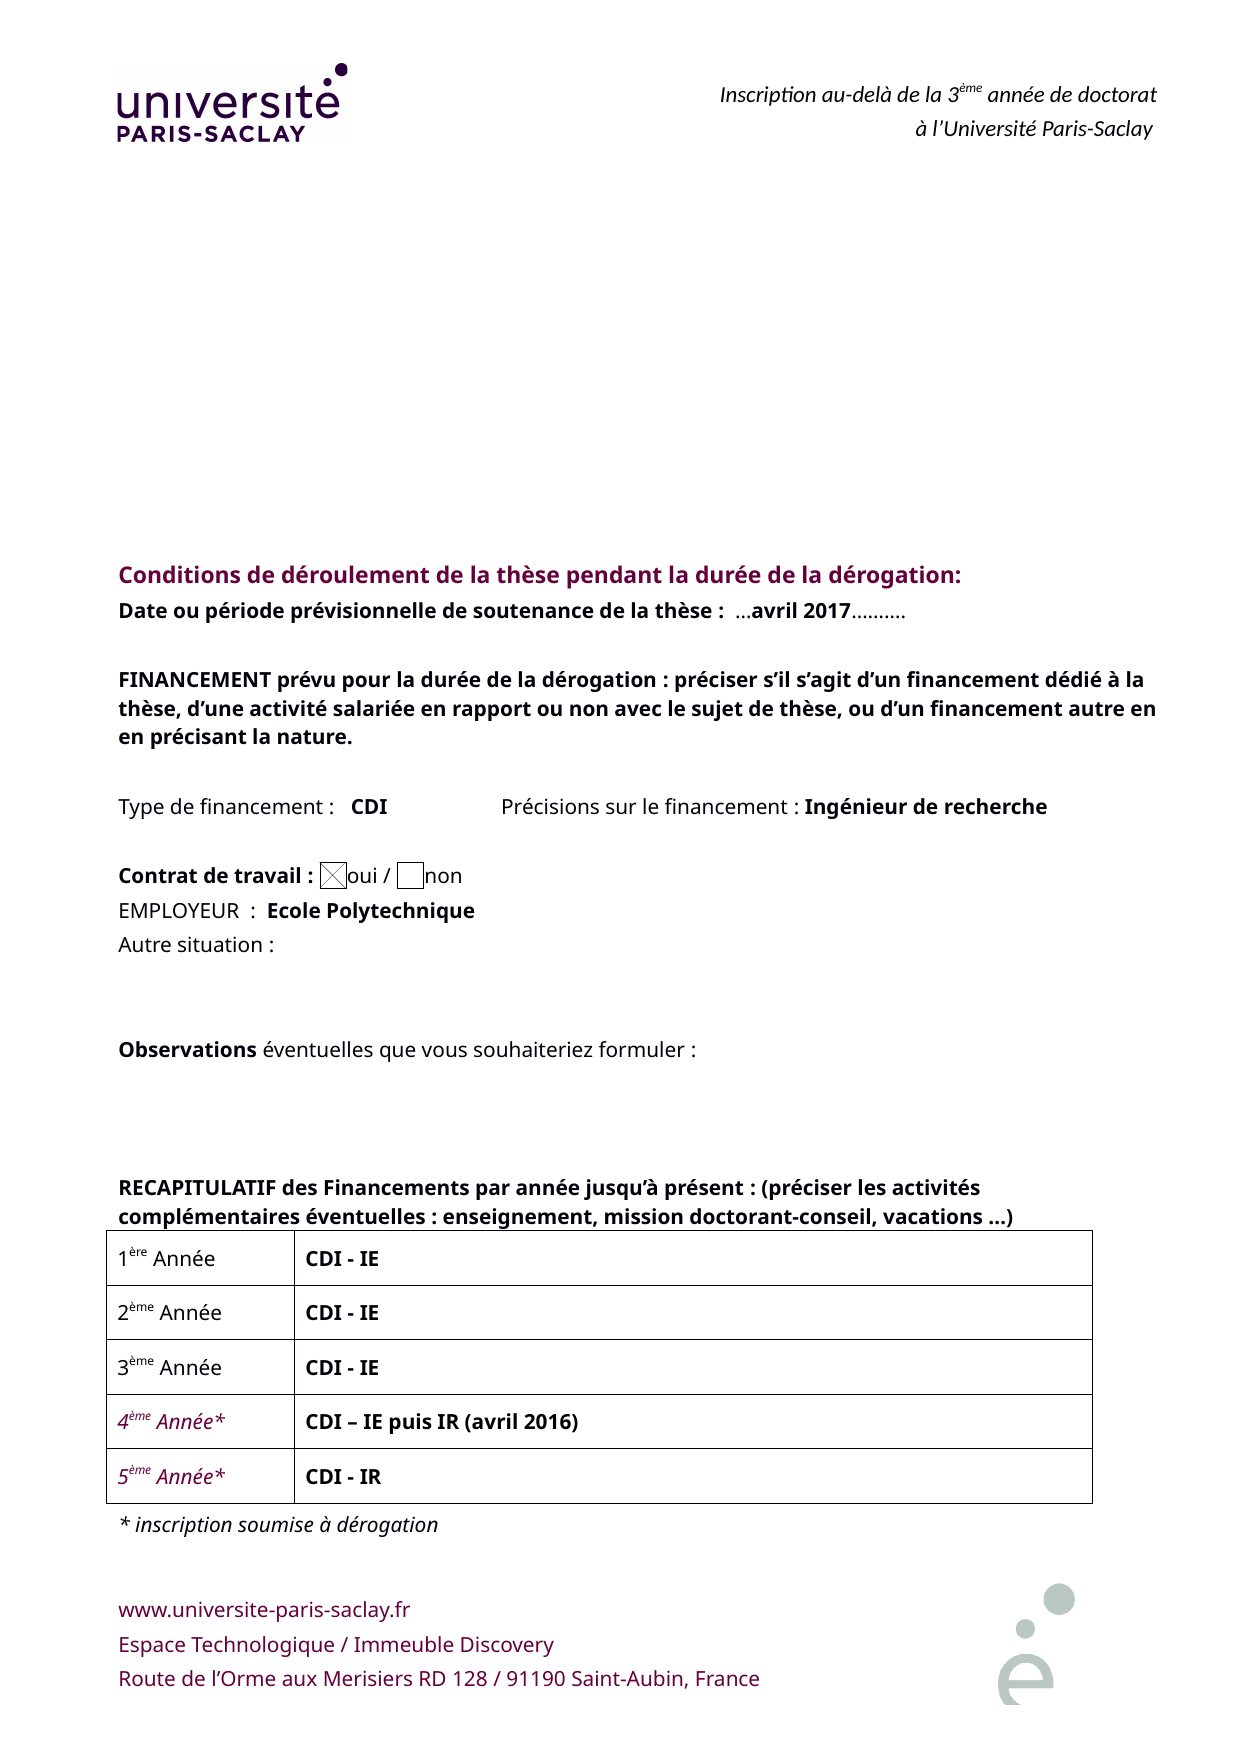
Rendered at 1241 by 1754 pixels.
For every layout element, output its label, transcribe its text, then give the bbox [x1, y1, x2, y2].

text * inscription soumise à dérogation [118, 1510, 1152, 1538]
table_header CDI - IE [295, 1231, 1092, 1285]
table_header 1ère Année [107, 1231, 294, 1285]
text Observations éventuelles que vous souhaiteriez formuler : [118, 1035, 1152, 1063]
text Contrat de travail : oui / non [118, 861, 1152, 890]
text Date ou période prévisionnelle de soutenance de la thèse : …avril 2017………. [118, 596, 1166, 625]
table_cell CDI - IR [295, 1449, 1092, 1503]
picture [991, 1574, 1086, 1705]
table_cell CDI – IE puis IR (avril 2016) [295, 1395, 1092, 1448]
picture [117, 63, 348, 142]
table_cell 4ème Année* [107, 1395, 294, 1448]
table_cell 3ème Année [107, 1340, 294, 1394]
table_cell 5ème Année* [107, 1449, 294, 1503]
text EMPLOYEUR : Ecole Polytechnique [118, 896, 1152, 924]
text RECAPITULATIF des Financements par année jusqu’à présent : (préciser les activités complémentaires éventuelles : enseignement, mission doctorant-conseil, vacations …) [118, 1173, 1152, 1230]
table_cell 2ème Année [107, 1286, 294, 1339]
table_cell CDI - IE [295, 1286, 1092, 1339]
text Autre situation : [118, 931, 1152, 959]
text Conditions de déroulement de la thèse pendant la durée de la dérogation: [118, 559, 1152, 590]
text Type de financement : CDI Précisions sur le financement : Ingénieur de recherche [118, 792, 1166, 820]
table_cell CDI - IE [295, 1340, 1092, 1394]
text FINANCEMENT prévu pour la durée de la dérogation : préciser s’il s’agit d’un financement dédié à la thèse, d’une activité salariée en rapport ou non avec le sujet de thèse, ou d’un financement autre en en précisant la nature. [118, 666, 1166, 751]
